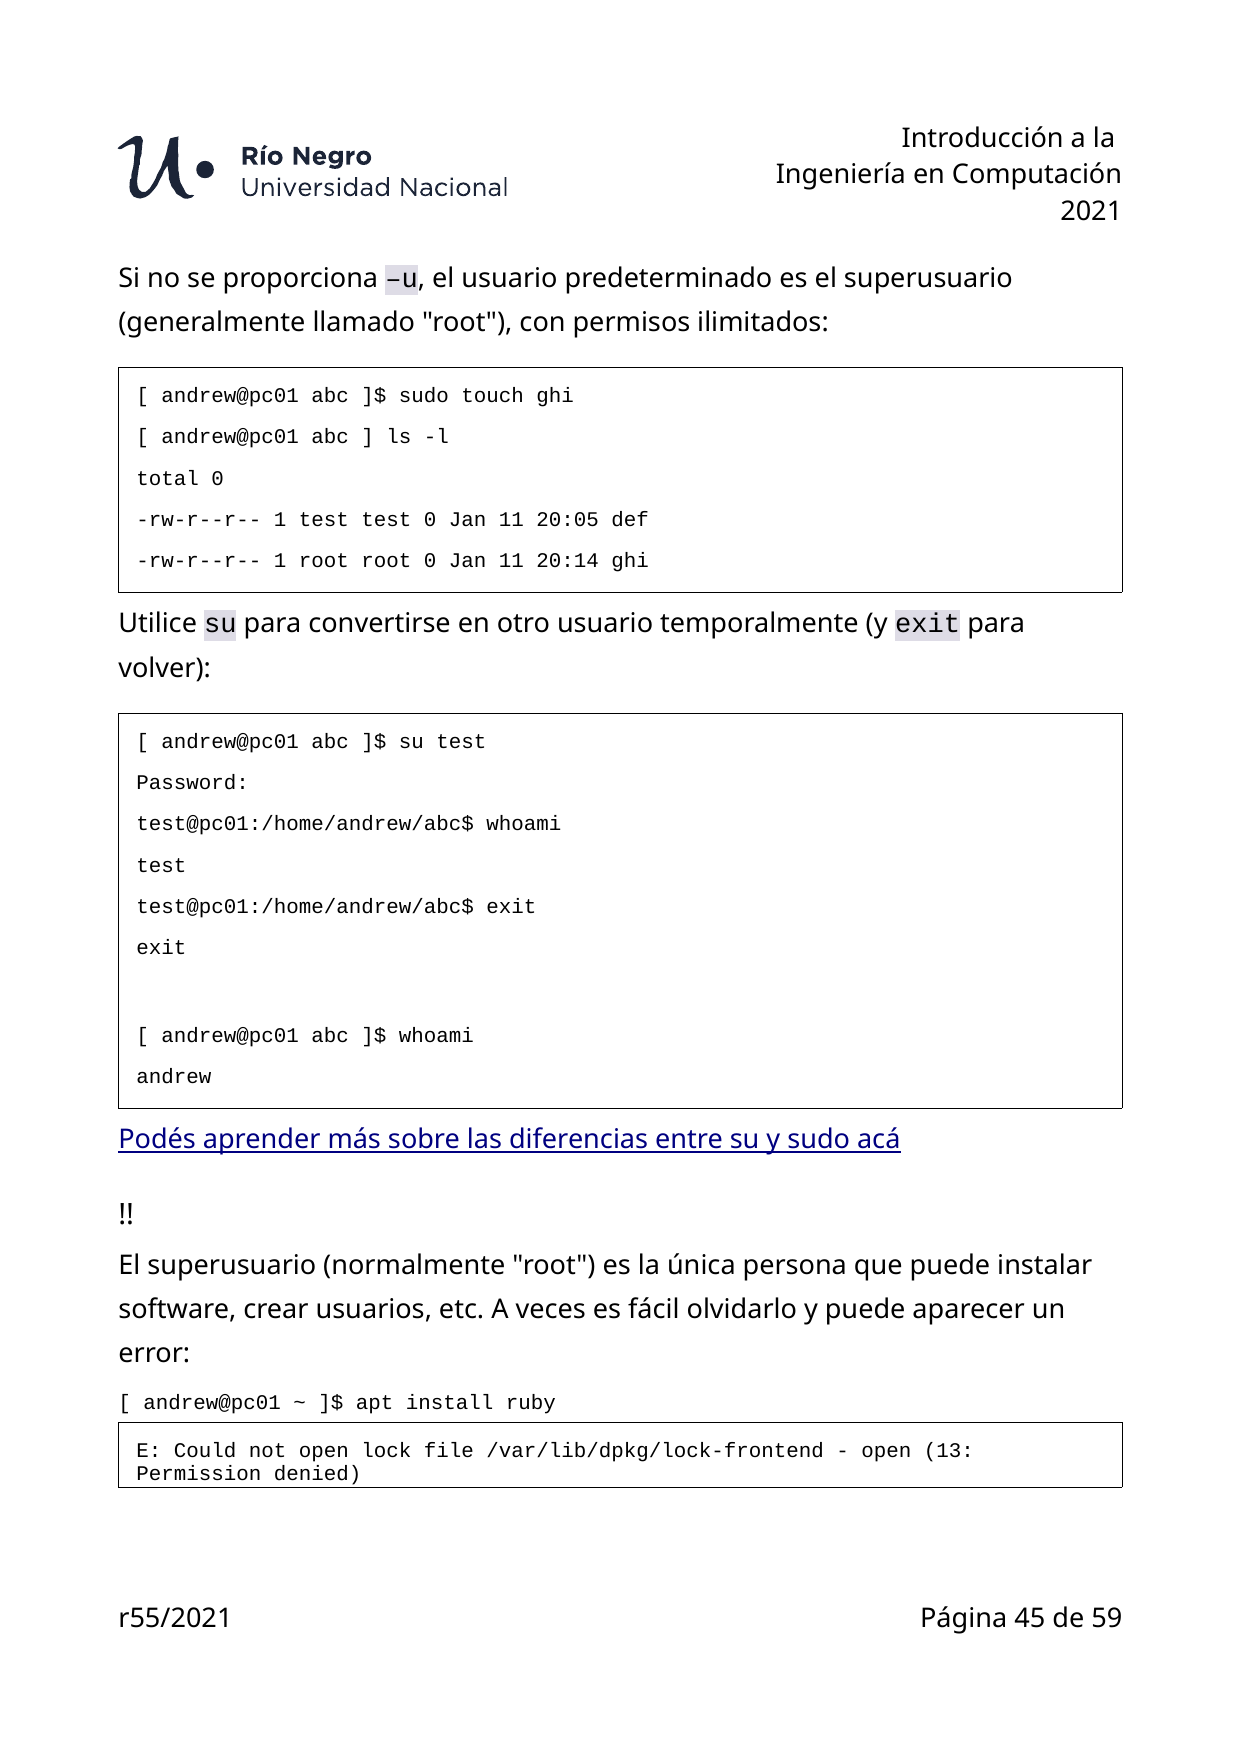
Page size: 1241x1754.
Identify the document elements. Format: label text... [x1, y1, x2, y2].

text [ andrew@pc01 abc ]$ whoami [119, 1007, 1122, 1048]
text Podés aprender más sobre las diferencias entre su y sudo acá [118, 1119, 1122, 1156]
text El superusuario (normalmente "root") es la única persona que puede instalar software, crear usuarios, etc. A veces es fácil olvidarlo y puede aparecer un error: [118, 1245, 1122, 1371]
text andrew [119, 1048, 1122, 1108]
text test@pc01:/home/andrew/abc$ whoami [119, 796, 1122, 837]
text exit [119, 919, 1122, 961]
text test [119, 837, 1122, 878]
text [ andrew@pc01 abc ]$ sudo touch ghi [119, 368, 1122, 409]
text Password: [119, 754, 1122, 796]
text [ andrew@pc01 abc ]$ su test [119, 714, 1122, 754]
text total 0 [119, 450, 1122, 491]
text Utilice su para convertirse en otro usuario temporalmente (y exit para volver): [118, 604, 1122, 685]
text E: Could not open lock file /var/lib/dpkg/lock-frontend - open (13: Permission denied) [119, 1423, 1122, 1487]
text [ andrew@pc01 abc ] ls -l [119, 409, 1122, 450]
subtitle !! [118, 1193, 1122, 1233]
text -rw-r--r-- 1 root root 0 Jan 11 20:14 ghi [119, 533, 1122, 592]
text test@pc01:/home/andrew/abc$ exit [119, 878, 1122, 919]
text Si no se proporciona –u, el usuario predeterminado es el superusuario (generalmente llamado "root"), con permisos ilimitados: [118, 258, 1122, 339]
text -rw-r--r-- 1 test test 0 Jan 11 20:05 def [119, 491, 1122, 533]
text [ andrew@pc01 ~ ]$ apt install ruby [118, 1392, 1122, 1416]
